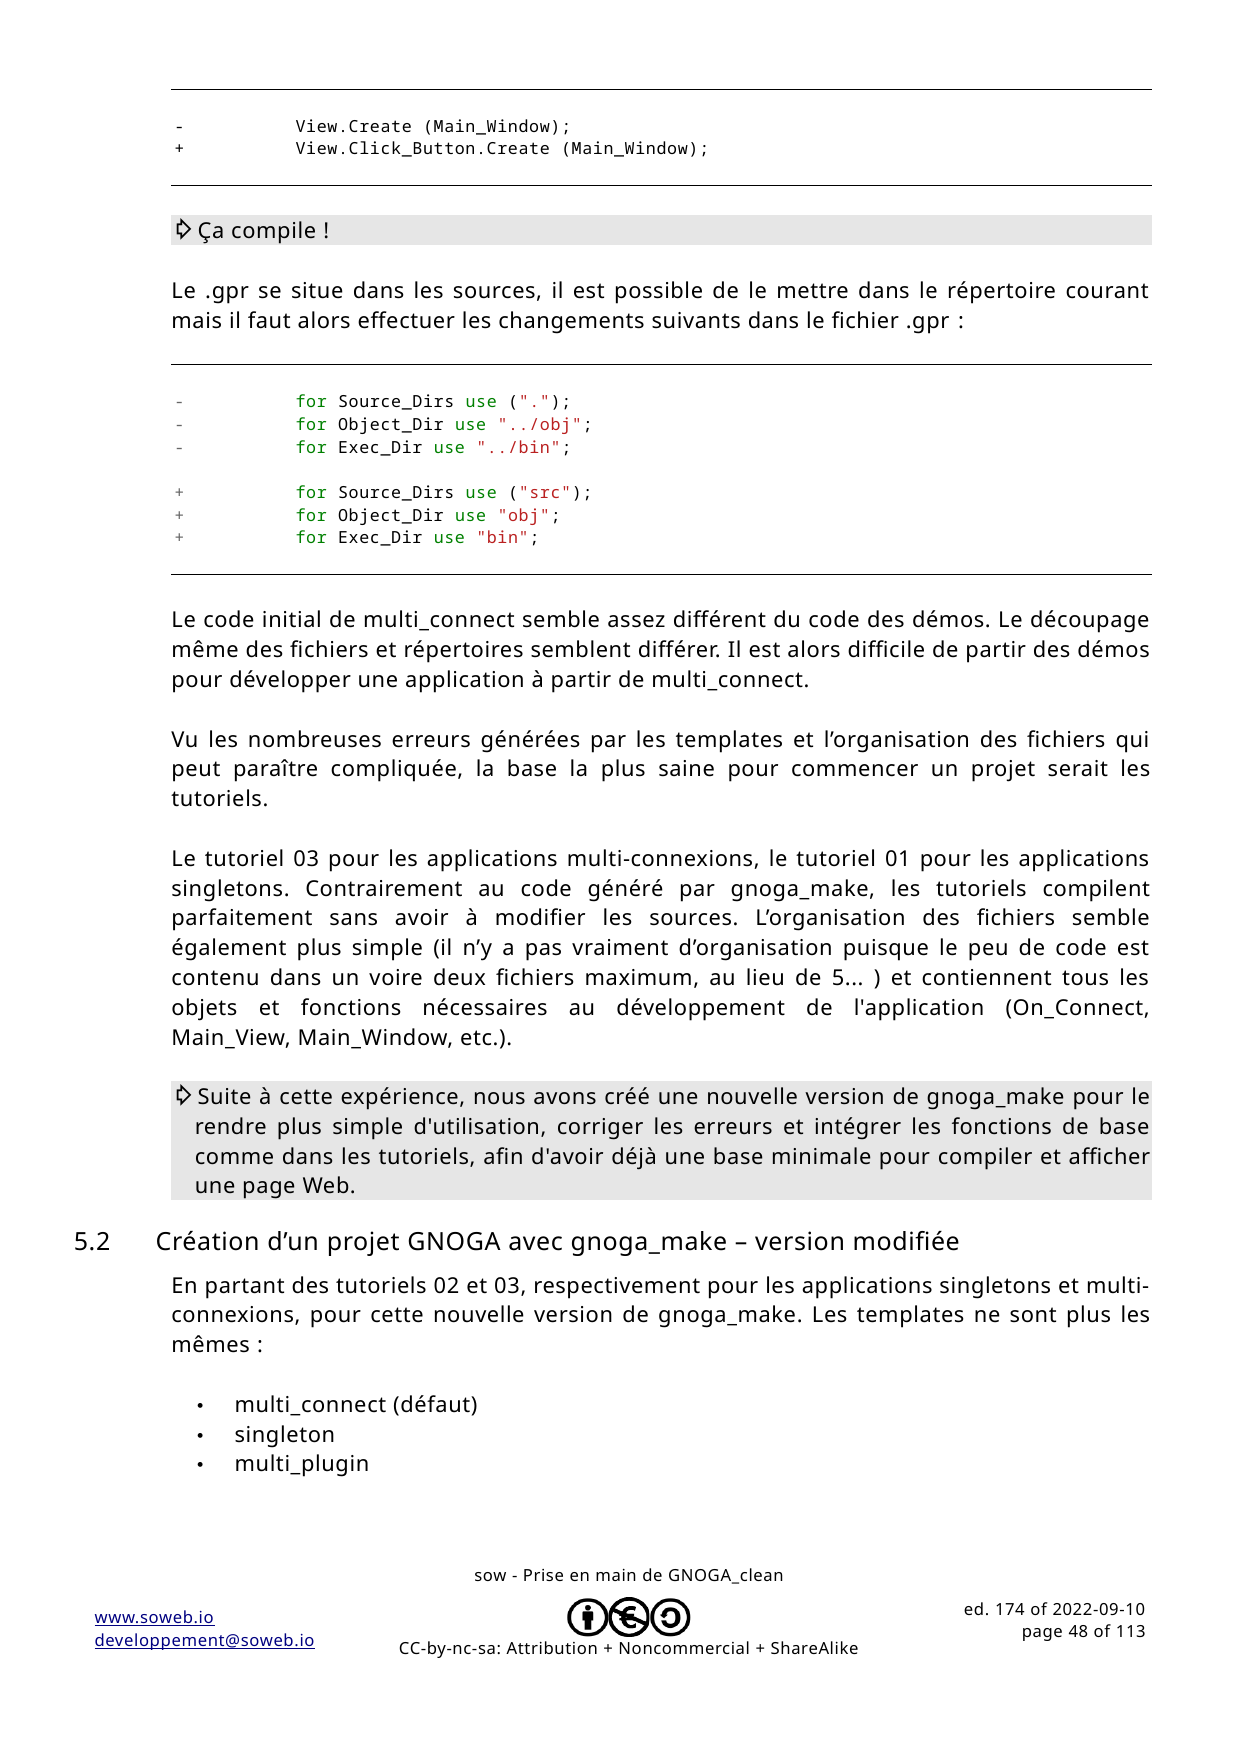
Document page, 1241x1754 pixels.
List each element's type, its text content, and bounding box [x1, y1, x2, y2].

list Ça compile ! [171, 215, 1152, 245]
text Le tutoriel 03 pour les applications multi-connexions, le tutoriel 01 pour les applications singletons. Contrairement au code généré par gnoga_make, les tutoriels compilent parfaitement sans avoir à modifier les sources. L’organisation des fichiers semble également plus simple (il n’y a pas vraiment d’organisation puisque le peu de code est contenu dans un voire deux fichiers maximum, au lieu de 5... ) et contiennent tous les objets et fonctions nécessaires au développement de l'application (On_Connect, Main_View, Main_Window, etc.). [171, 843, 1152, 1051]
subtitle Création d’un projet GNOGA avec gnoga_make – version modifiée [74, 1224, 1152, 1258]
list + for Source_Dirs use ("src"); [171, 478, 1152, 500]
picture [566, 1597, 691, 1637]
list - for Object_Dir use "../obj"; [171, 409, 1152, 432]
text Vu les nombreuses erreurs générées par les templates et l’organisation des fichiers qui peut paraître compliquée, la base la plus saine pour commencer un projet serait les tutoriels. [171, 723, 1152, 813]
list - for Source_Dirs use ("."); [171, 387, 1152, 409]
list multi_plugin [197, 1448, 1152, 1478]
list singleton [197, 1419, 1152, 1448]
list Suite à cette expérience, nous avons créé une nouvelle version de gnoga_make pour le rendre plus simple d'utilisation, corriger les erreurs et intégrer les fonctions de base comme dans les tutoriels, afin d'avoir déjà une base minimale pour compiler et afficher une page Web. [171, 1081, 1152, 1200]
list multi_connect (défaut) [197, 1389, 1152, 1419]
text Le code initial de multi_connect semble assez différent du code des démos. Le découpage même des fichiers et répertoires semblent différer. Il est alors difficile de partir des démos pour développer une application à partir de multi_connect. [171, 604, 1152, 694]
list + View.Click_Button.Create (Main_Window); [171, 134, 1152, 185]
list + for Object_Dir use "obj"; [171, 500, 1152, 523]
list - for Exec_Dir use "../bin"; [171, 432, 1152, 458]
list + for Exec_Dir use "bin"; [171, 523, 1152, 574]
text En partant des tutoriels 02 et 03, respectivement pour les applications singletons et multi-connexions, pour cette nouvelle version de gnoga_make. Les templates ne sont plus les mêmes : [171, 1270, 1152, 1359]
list - View.Create (Main_Window); [171, 111, 1152, 134]
text Le .gpr se situe dans les sources, il est possible de le mettre dans le répertoire courant mais il faut alors effectuer les changements suivants dans le fichier .gpr : [171, 275, 1152, 334]
